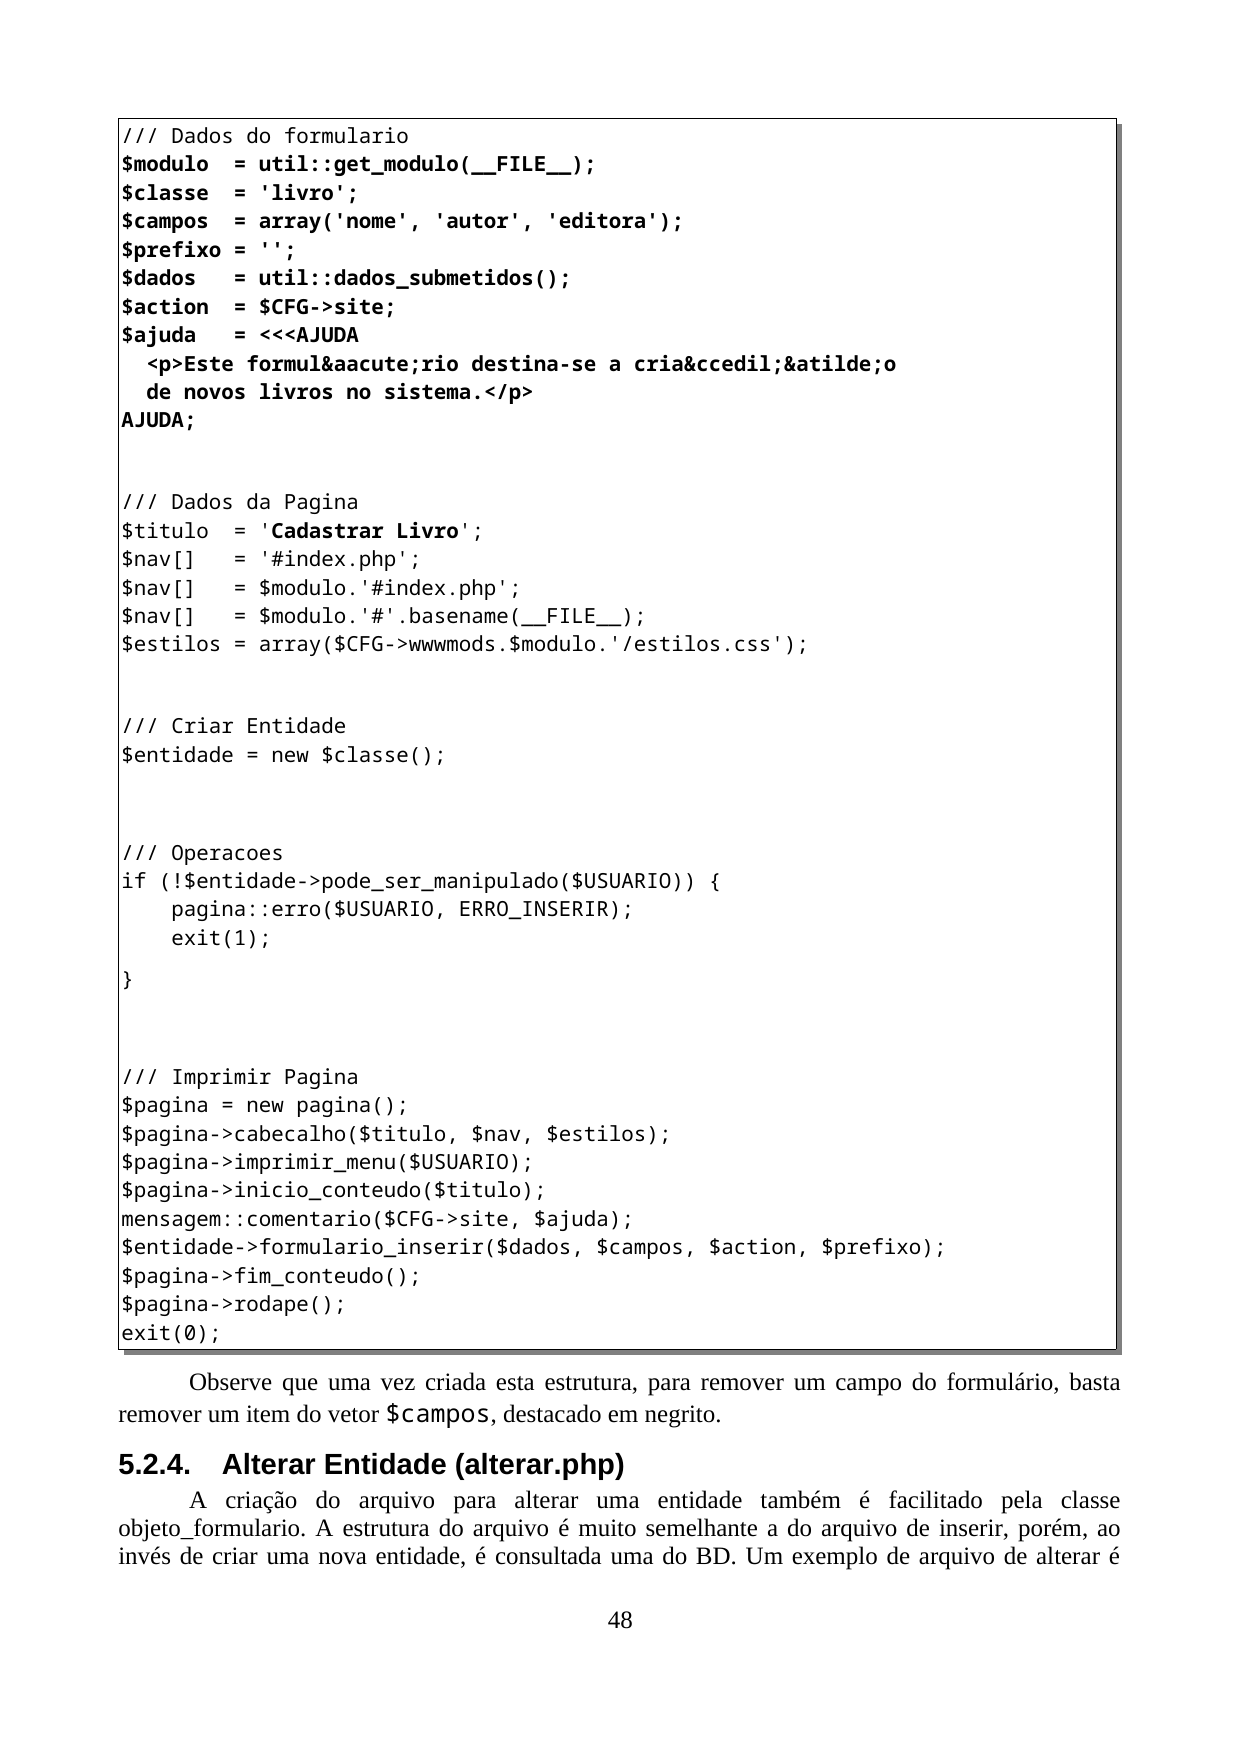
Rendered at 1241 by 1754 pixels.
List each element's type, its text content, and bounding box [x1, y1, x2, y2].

subtitle Alterar Entidade (alterar.php) [118, 1448, 1122, 1480]
text /// Operacoes if (!$entidade->pode_ser_manipulado($USUARIO)) { pagina::erro($USUARIO, ERRO_INSERIR); exit(1); [119, 778, 1116, 951]
text } [119, 961, 1116, 1049]
text /// Dados do formulario $modulo = util::get_modulo(__FILE__); $classe = 'livro'; $campos = array('nome', 'autor', 'editora'); $prefixo = ''; $dados = util::dados_submetidos(); $action = $CFG->site; $ajuda = <<<AJUDA <p>Este formul&aacute;rio destina-se a cria&ccedil;&atilde;o de novos livros no sistema.</p> AJUDA; [119, 119, 1116, 434]
text /// Dados da Pagina $titulo = 'Cadastrar Livro'; $nav[] = '#index.php'; $nav[] = $modulo.'#index.php'; $nav[] = $modulo.'#'.basename(__FILE__); $estilos = array($CFG->wwwmods.$modulo.'/estilos.css'); [119, 484, 1116, 658]
text /// Imprimir Pagina $pagina = new pagina(); $pagina->cabecalho($titulo, $nav, $estilos); $pagina->imprimir_menu($USUARIO); $pagina->inicio_conteudo($titulo); mensagem::comentario($CFG->site, $ajuda); $entidade->formulario_inserir($dados, $campos, $action, $prefixo); $pagina->fim_conteudo(); $pagina->rodape(); exit(0); [119, 1059, 1116, 1349]
text Observe que uma vez criada esta estrutura, para remover um campo do formulário, basta remover um item do vetor $campos, destacado em negrito. [118, 1368, 1122, 1429]
text A criação do arquivo para alterar uma entidade também é facilitado pela classe objeto_formulario. A estrutura do arquivo é muito semelhante a do arquivo de inserir, porém, ao invés de criar uma nova entidade, é consultada uma do BD. Um exemplo de arquivo de alterar é [118, 1486, 1122, 1569]
text /// Criar Entidade $entidade = new $classe(); [119, 708, 1116, 768]
